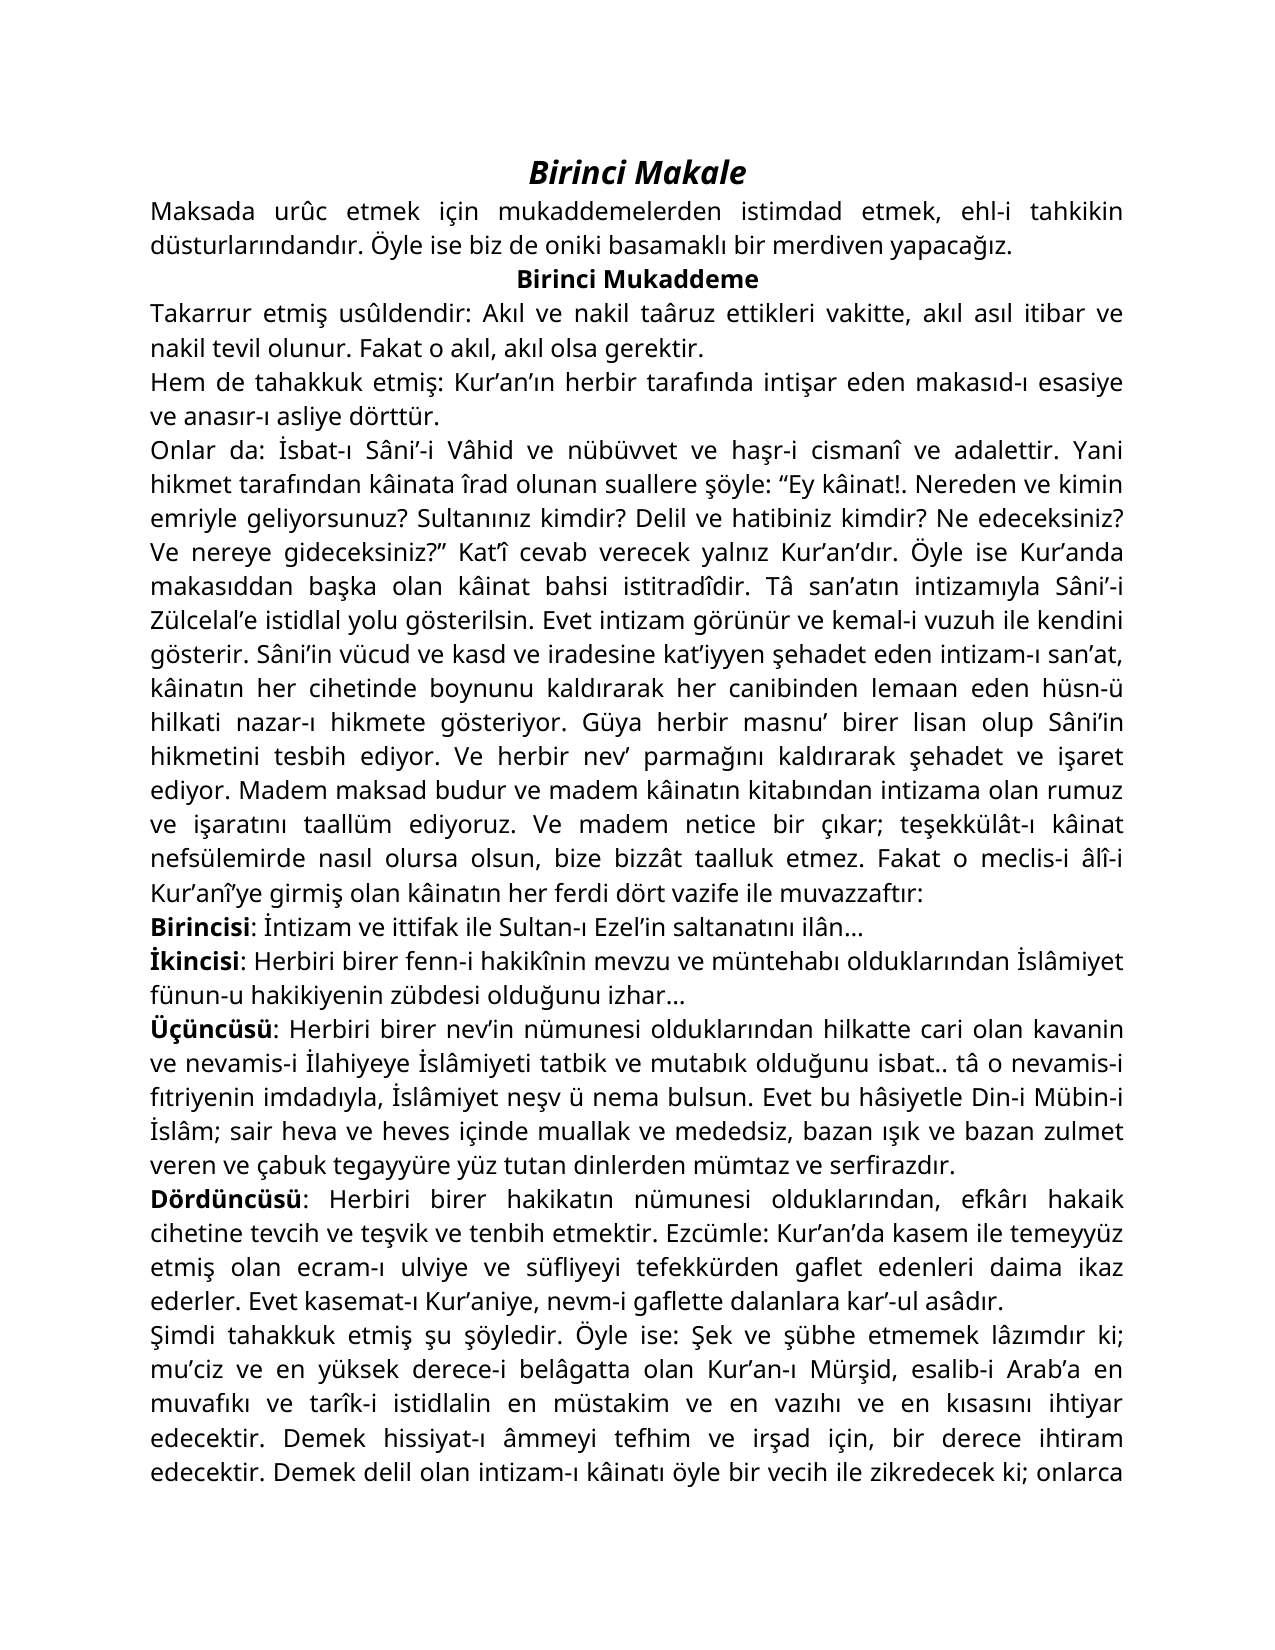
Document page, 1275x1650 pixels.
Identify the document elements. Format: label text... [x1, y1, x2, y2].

text Maksada urûc etmek için mukaddemelerden istimdad etmek, ehl-i tahkikin düsturlarındandır. Öyle ise biz de oniki basamaklı bir merdiven yapacağız. [150, 194, 1125, 262]
text Onlar da: İsbat-ı Sâni’-i Vâhid ve nübüvvet ve haşr-i cismanî ve adalettir. Yani hikmet tarafından kâinata îrad olunan suallere şöyle: “Ey kâinat!. Nereden ve kimin emriyle geliyorsunuz? Sultanınız kimdir? Delil ve hatibiniz kimdir? Ne edeceksiniz? Ve nereye gideceksiniz?” Kat’î cevab verecek yalnız Kur’an’dır. Öyle ise Kur’anda makasıddan başka olan kâinat bahsi istitradîdir. Tâ san’atın intizamıyla Sâni’-i Zülcelal’e istidlal yolu gösterilsin. Evet intizam görünür ve kemal-i vuzuh ile kendini gösterir. Sâni’in vücud ve kasd ve iradesine kat’iyyen şehadet eden intizam-ı san’at, kâinatın her cihetinde boynunu kaldırarak her canibinden lemaan eden hüsn-ü hilkati nazar-ı hikmete gösteriyor. Güya herbir masnu’ birer lisan olup Sâni’in hikmetini tesbih ediyor. Ve herbir nev’ parmağını kaldırarak şehadet ve işaret ediyor. Madem maksad budur ve madem kâinatın kitabından intizama olan rumuz ve işaratını taallüm ediyoruz. Ve madem netice bir çıkar; teşekkülât-ı kâinat nefsülemirde nasıl olursa olsun, bize bizzât taalluk etmez. Fakat o meclis-i âlî-i Kur’anî’ye girmiş olan kâinatın her ferdi dört vazife ile muvazzaftır: [150, 432, 1125, 909]
text Dördüncüsü: Herbiri birer hakikatın nümunesi olduklarından, efkârı hakaik cihetine tevcih ve teşvik ve tenbih etmektir. Ezcümle: Kur’an’da kasem ile temeyyüz etmiş olan ecram-ı ulviye ve süfliyeyi tefekkürden gaflet edenleri daima ikaz ederler. Evet kasemat-ı Kur’aniye, nevm-i gaflette dalanlara kar’-ul asâdır. [150, 1182, 1125, 1318]
text Takarrur etmiş usûldendir: Akıl ve nakil taâruz ettikleri vakitte, akıl asıl itibar ve nakil tevil olunur. Fakat o akıl, akıl olsa gerektir. [150, 296, 1125, 364]
text Birincisi: İntizam ve ittifak ile Sultan-ı Ezel’in saltanatını ilân… [150, 909, 1125, 943]
text Hem de tahakkuk etmiş: Kur’an’ın herbir tarafında intişar eden makasıd-ı esasiye ve anasır-ı asliye dörttür. [150, 364, 1125, 432]
text Şimdi tahakkuk etmiş şu şöyledir. Öyle ise: Şek ve şübhe etmemek lâzımdır ki; mu’ciz ve en yüksek derece-i belâgatta olan Kur’an-ı Mürşid, esalib-i Arab’a en muvafıkı ve tarîk-i istidlalin en müstakim ve en vazıhı ve en kısasını ihtiyar edecektir. Demek hissiyat-ı âmmeyi tefhim ve irşad için, bir derece ihtiram edecektir. Demek delil olan intizam-ı kâinatı öyle bir vecih ile zikredecek ki; onlarca [150, 1318, 1125, 1488]
text İkincisi: Herbiri birer fenn-i hakikînin mevzu ve müntehabı olduklarından İslâmiyet fünun-u hakikiyenin zübdesi olduğunu izhar… [150, 943, 1125, 1011]
text Üçüncüsü: Herbiri birer nev’in nümunesi olduklarından hilkatte cari olan kavanin ve nevamis-i İlahiyeye İslâmiyeti tatbik ve mutabık olduğunu isbat.. tâ o nevamis-i fıtriyenin imdadıyla, İslâmiyet neşv ü nema bulsun. Evet bu hâsiyetle Din-i Mübin-i İslâm; sair heva ve heves içinde muallak ve mededsiz, bazan ışık ve bazan zulmet veren ve çabuk tegayyüre yüz tutan dinlerden mümtaz ve serfirazdır. [150, 1011, 1125, 1182]
subtitle Birinci Mukaddeme [150, 262, 1125, 296]
subtitle Birinci Makale [150, 150, 1125, 194]
